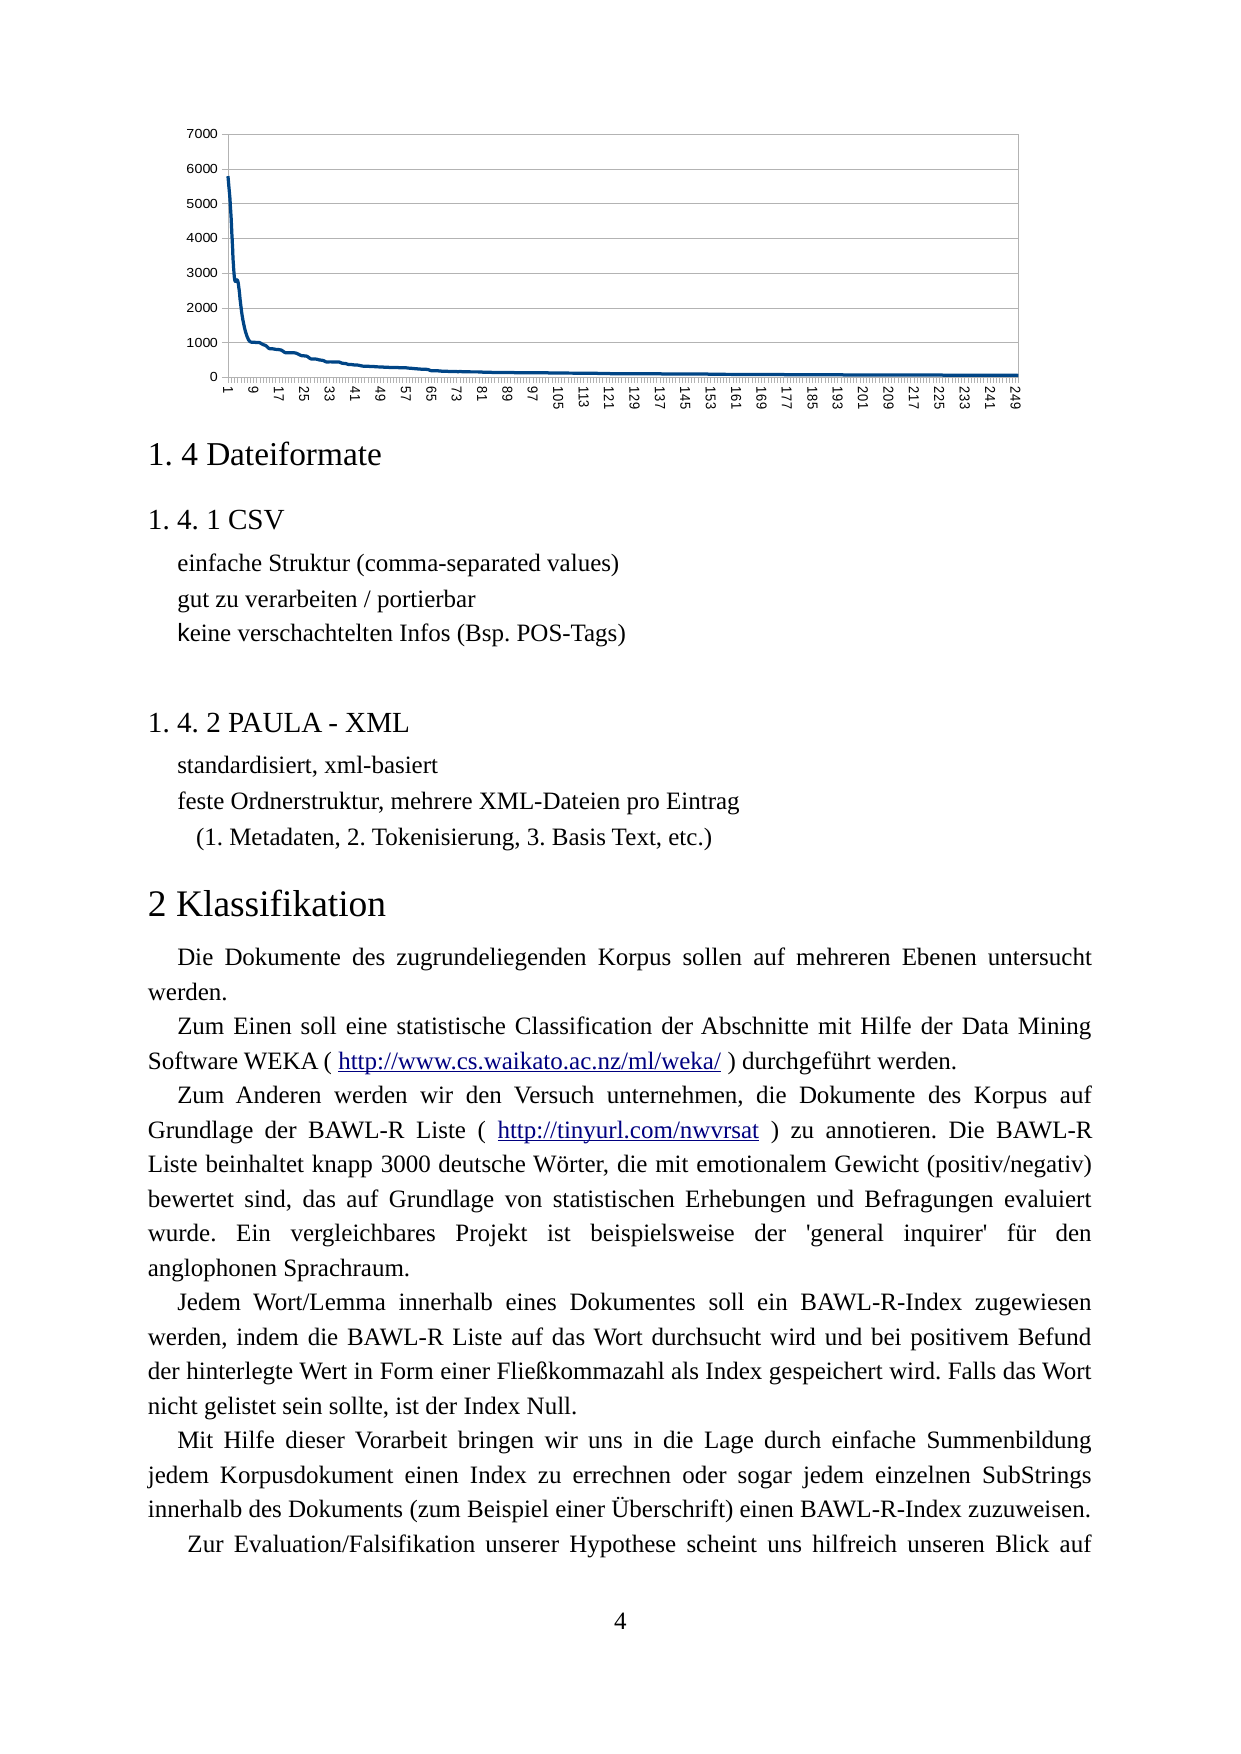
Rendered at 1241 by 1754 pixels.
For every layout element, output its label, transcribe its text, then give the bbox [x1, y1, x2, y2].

text Zum Anderen werden wir den Versuch unternehmen, die Dokumente des Korpus auf Grundlage der BAWL-R Liste ( http://tinyurl.com/nwvrsat ) zu annotieren. Die BAWL-R Liste beinhaltet knapp 3000 deutsche Wörter, die mit emotionalem Gewicht (positiv/negativ) bewertet sind, das auf Grundlage von statistischen Erhebungen und Befragungen evaluiert wurde. Ein vergleichbares Projekt ist beispielsweise der 'general inquirer' für den anglophonen Sprachraum. [148, 1080, 1093, 1282]
text keine verschachtelten Infos (Bsp. POS-Tags) [148, 618, 1093, 647]
text feste Ordnerstruktur, mehrere XML-Dateien pro Eintrag [148, 786, 1093, 815]
text Mit Hilfe dieser Vorarbeit bringen wir uns in die Lage durch einfache Summenbildung jedem Korpusdokument einen Index zu errechnen oder sogar jedem einzelnen SubStrings innerhalb des Dokuments (zum Beispiel einer Überschrift) einen BAWL-R-Index zuzuweisen. [148, 1425, 1093, 1523]
text 1. 4. 2 PAULA - XML [148, 705, 1093, 738]
text (1. Metadaten, 2. Tokenisierung, 3. Basis Text, etc.) [148, 822, 1093, 851]
text Zum Einen soll eine statistische Classification der Abschnitte mit Hilfe der Data Mining Software WEKA ( http://www.cs.waikato.ac.nz/ml/weka/ ) durchgeführt werden. [148, 1011, 1093, 1075]
text gut zu verarbeiten / portierbar [148, 584, 1093, 612]
text Die Dokumente des zugrundeliegenden Korpus sollen auf mehreren Ebenen untersucht werden. [148, 942, 1093, 1006]
text 1. 4. 1 CSV [148, 502, 1093, 536]
text einfache Struktur (comma-separated values) [148, 548, 1093, 576]
text Jedem Wort/Lemma innerhalb eines Dokumentes soll ein BAWL-R-Index zugewiesen werden, indem die BAWL-R Liste auf das Wort durchsucht wird und bei positivem Befund der hinterlegte Wert in Form einer Fließkommazahl als Index gespeichert wird. Falls das Wort nicht gelistet sein sollte, ist der Index Null. [148, 1287, 1093, 1419]
table_header [148, 118, 1093, 417]
text 1. 4 Dateiformate [148, 434, 1093, 473]
text Zur Evaluation/Falsifikation unserer Hypothese scheint uns hilfreich unseren Blick auf [148, 1529, 1093, 1557]
text 2 Klassifikation [148, 882, 1093, 925]
text standardisiert, xml-basiert [148, 750, 1093, 779]
